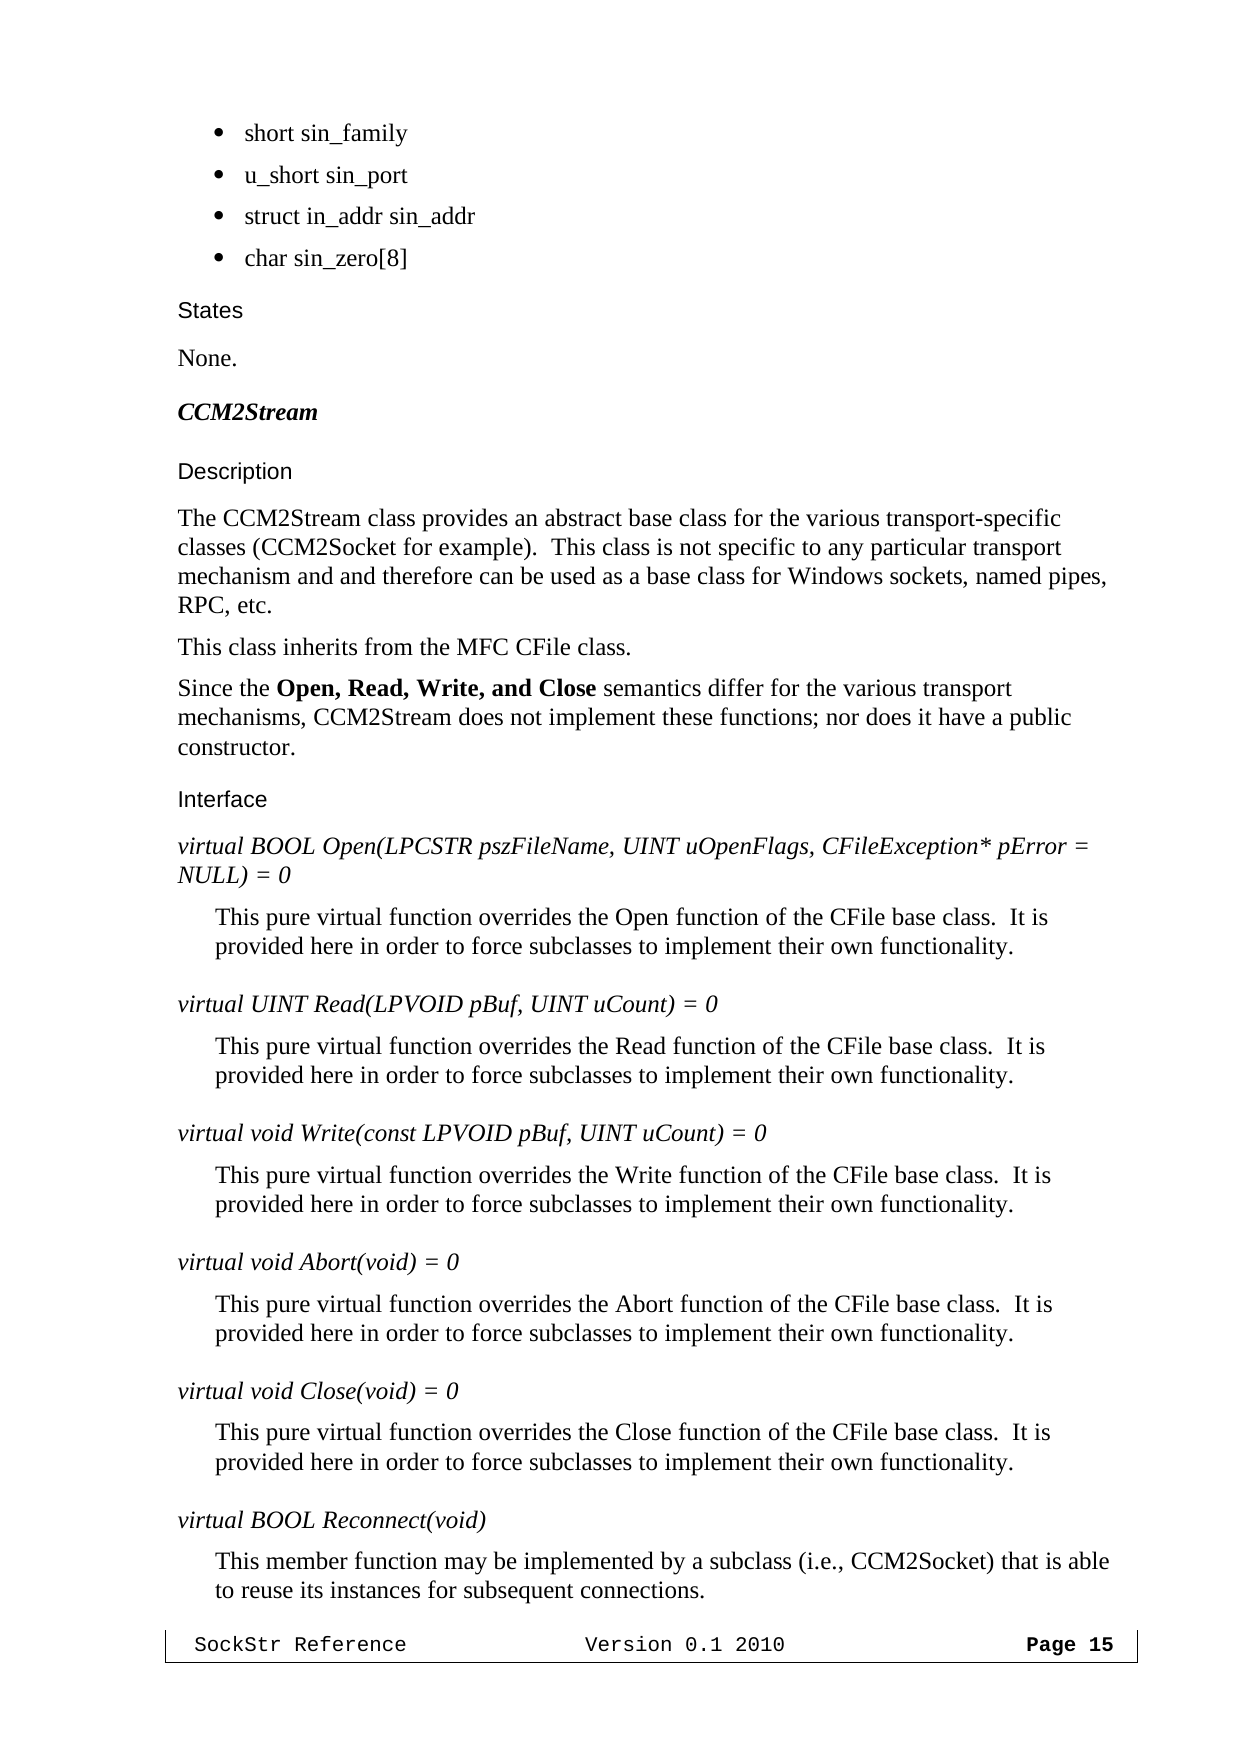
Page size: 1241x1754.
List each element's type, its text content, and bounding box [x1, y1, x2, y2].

text Since the Open, Read, Write, and Close semantics differ for the various transport mechanisms, CCM2Stream does not implement these functions; nor does it have a public constructor. [177, 673, 1122, 760]
subtitle Description [177, 457, 1122, 484]
subtitle CCM2Stream [177, 397, 1122, 426]
list struct in_addr sin_addr [214, 201, 1122, 230]
subtitle Interface [177, 785, 1122, 812]
list char sin_zero[8] [214, 243, 1122, 272]
text This member function may be implemented by a subclass (i.e., CCM2Socket) that is able to reuse its instances for subsequent connections. [215, 1546, 1122, 1604]
list short sin_family [214, 118, 1122, 147]
text This pure virtual function overrides the Open function of the CFile base class. It is provided here in order to force subclasses to implement their own functionality. [215, 902, 1122, 960]
list u_short sin_port [214, 160, 1122, 189]
text virtual void Abort(void) = 0 [177, 1247, 1122, 1276]
text virtual UINT Read(LPVOID pBuf, UINT uCount) = 0 [177, 989, 1122, 1018]
text This pure virtual function overrides the Write function of the CFile base class. It is provided here in order to force subclasses to implement their own functionality. [215, 1159, 1122, 1218]
text This pure virtual function overrides the Close function of the CFile base class. It is provided here in order to force subclasses to implement their own functionality. [215, 1417, 1122, 1475]
text The CCM2Stream class provides an abstract base class for the various transport-specific classes (CCM2Socket for example). This class is not specific to any particular transport mechanism and and therefore can be used as a base class for Windows sockets, named pipes, RPC, etc. [177, 503, 1122, 619]
text virtual void Write(const LPVOID pBuf, UINT uCount) = 0 [177, 1118, 1122, 1147]
text This pure virtual function overrides the Abort function of the CFile base class. It is provided here in order to force subclasses to implement their own functionality. [215, 1288, 1122, 1347]
text virtual BOOL Reconnect(void) [177, 1504, 1122, 1534]
text virtual void Close(void) = 0 [177, 1376, 1122, 1405]
text This pure virtual function overrides the Read function of the CFile base class. It is provided here in order to force subclasses to implement their own functionality. [215, 1031, 1122, 1089]
text virtual BOOL Open(LPCSTR pszFileName, UINT uOpenFlags, CFileException* pError = NULL) = 0 [177, 831, 1122, 889]
text None. [177, 343, 1122, 372]
text This class inherits from the MFC CFile class. [177, 632, 1122, 661]
subtitle States [177, 297, 1122, 324]
